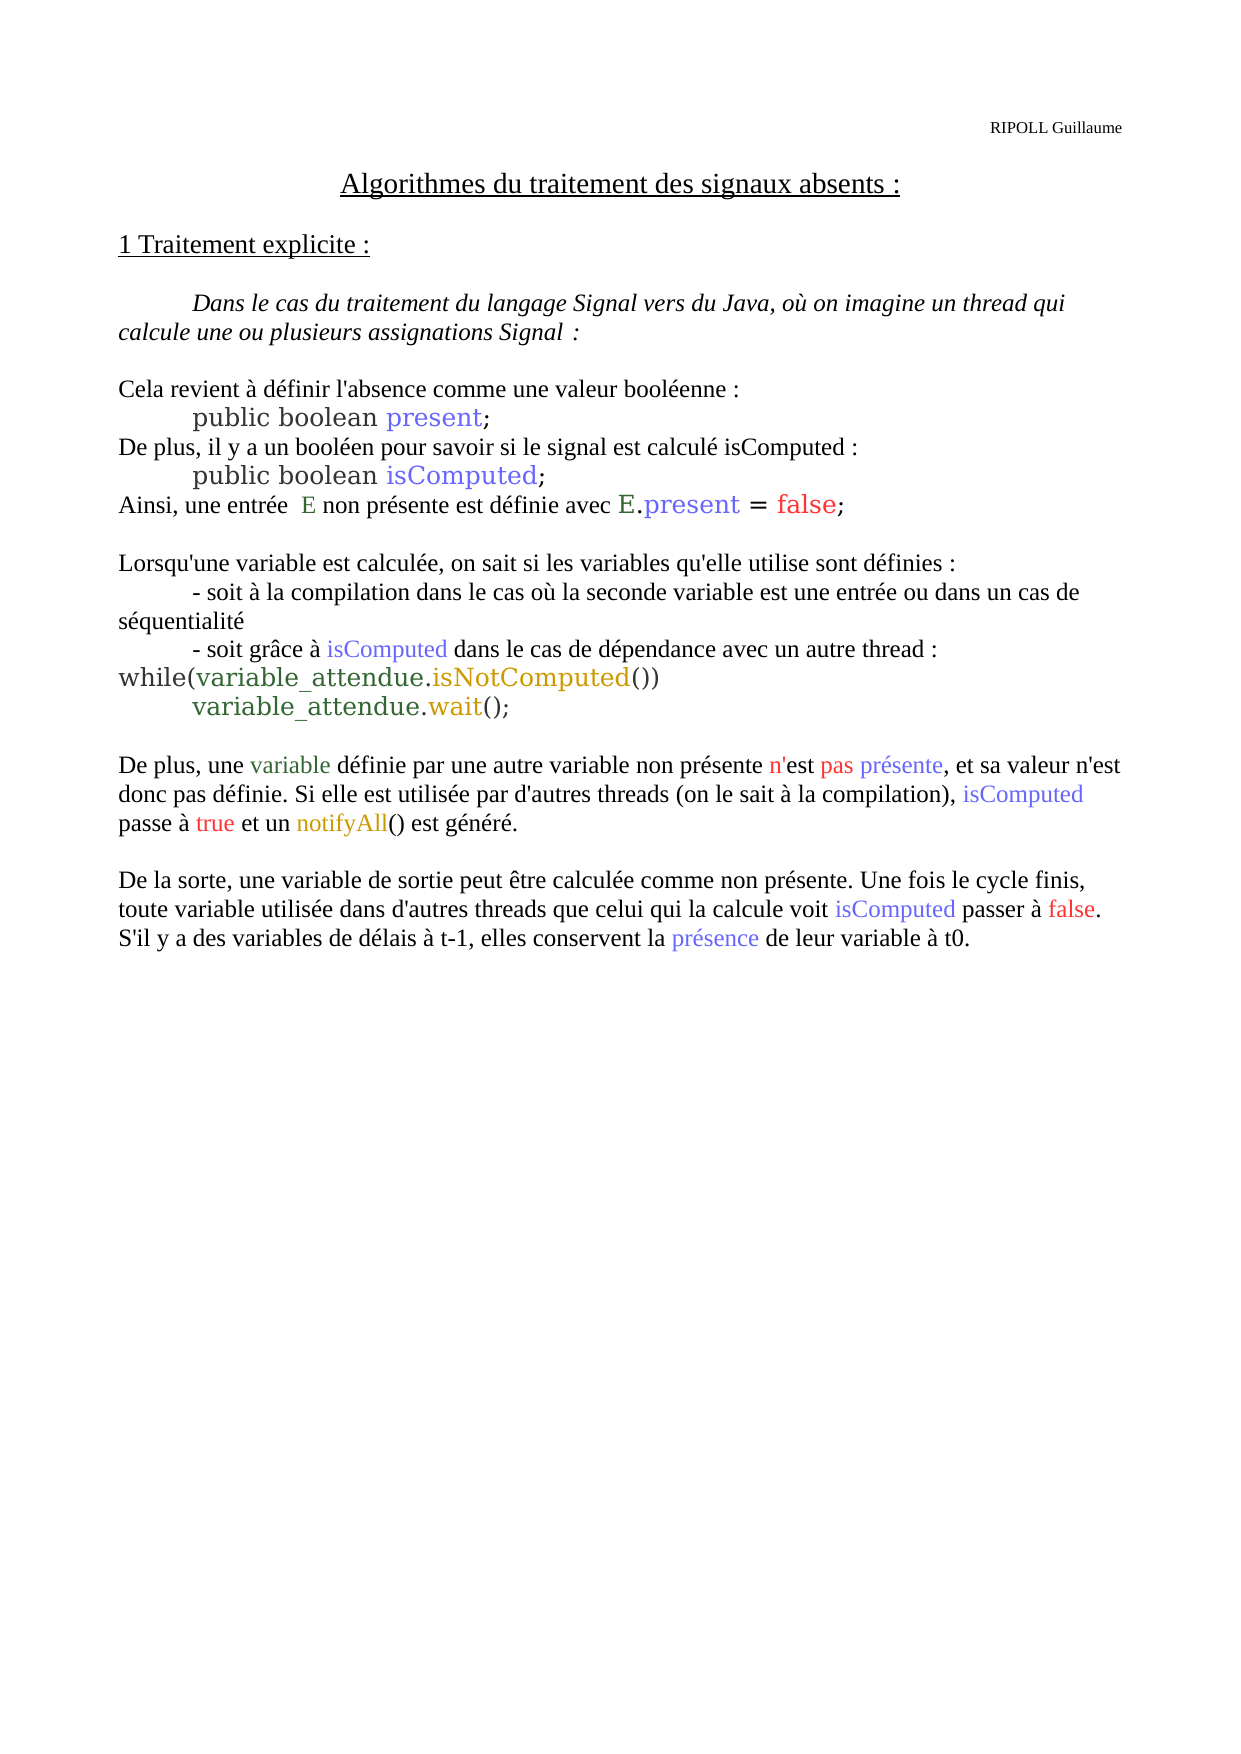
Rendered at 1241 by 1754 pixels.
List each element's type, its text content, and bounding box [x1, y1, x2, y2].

text Cela revient à définir l'absence comme une valeur booléenne : [118, 374, 1122, 403]
text De plus, il y a un booléen pour savoir si le signal est calculé isComputed : [118, 432, 1122, 461]
text RIPOLL Guillaume [118, 118, 1122, 137]
text public boolean isComputed; [118, 461, 1122, 490]
text Ainsi, une entrée E non présente est définie avec E.present = false; [118, 490, 1122, 519]
text - soit grâce à isComputed dans le cas de dépendance avec un autre thread : [118, 634, 1122, 663]
text public boolean present; [118, 403, 1122, 432]
text while(variable_attendue.isNotComputed()) [118, 663, 1122, 692]
text 1 Traitement explicite : [118, 228, 1122, 259]
text De la sorte, une variable de sortie peut être calculée comme non présente. Une fois le cycle finis, toute variable utilisée dans d'autres threads que celui qui la calcule voit isComputed passer à false. [118, 865, 1122, 923]
text Lorsqu'une variable est calculée, on sait si les variables qu'elle utilise sont définies : [118, 548, 1122, 577]
text Dans le cas du traitement du langage Signal vers du Java, où on imagine un thread qui calcule une ou plusieurs assignations Signal : [118, 288, 1122, 346]
text De plus, une variable définie par une autre variable non présente n'est pas présente, et sa valeur n'est donc pas définie. Si elle est utilisée par d'autres threads (on le sait à la compilation), isComputed passe à true et un notifyAll() est généré. [118, 750, 1122, 837]
text - soit à la compilation dans le cas où la seconde variable est une entrée ou dans un cas de séquentialité [118, 577, 1122, 634]
text S'il y a des variables de délais à t-1, elles conservent la présence de leur variable à t0. [118, 923, 1122, 952]
text variable_attendue.wait(); [118, 692, 1122, 722]
text Algorithmes du traitement des signaux absents : [118, 166, 1122, 199]
